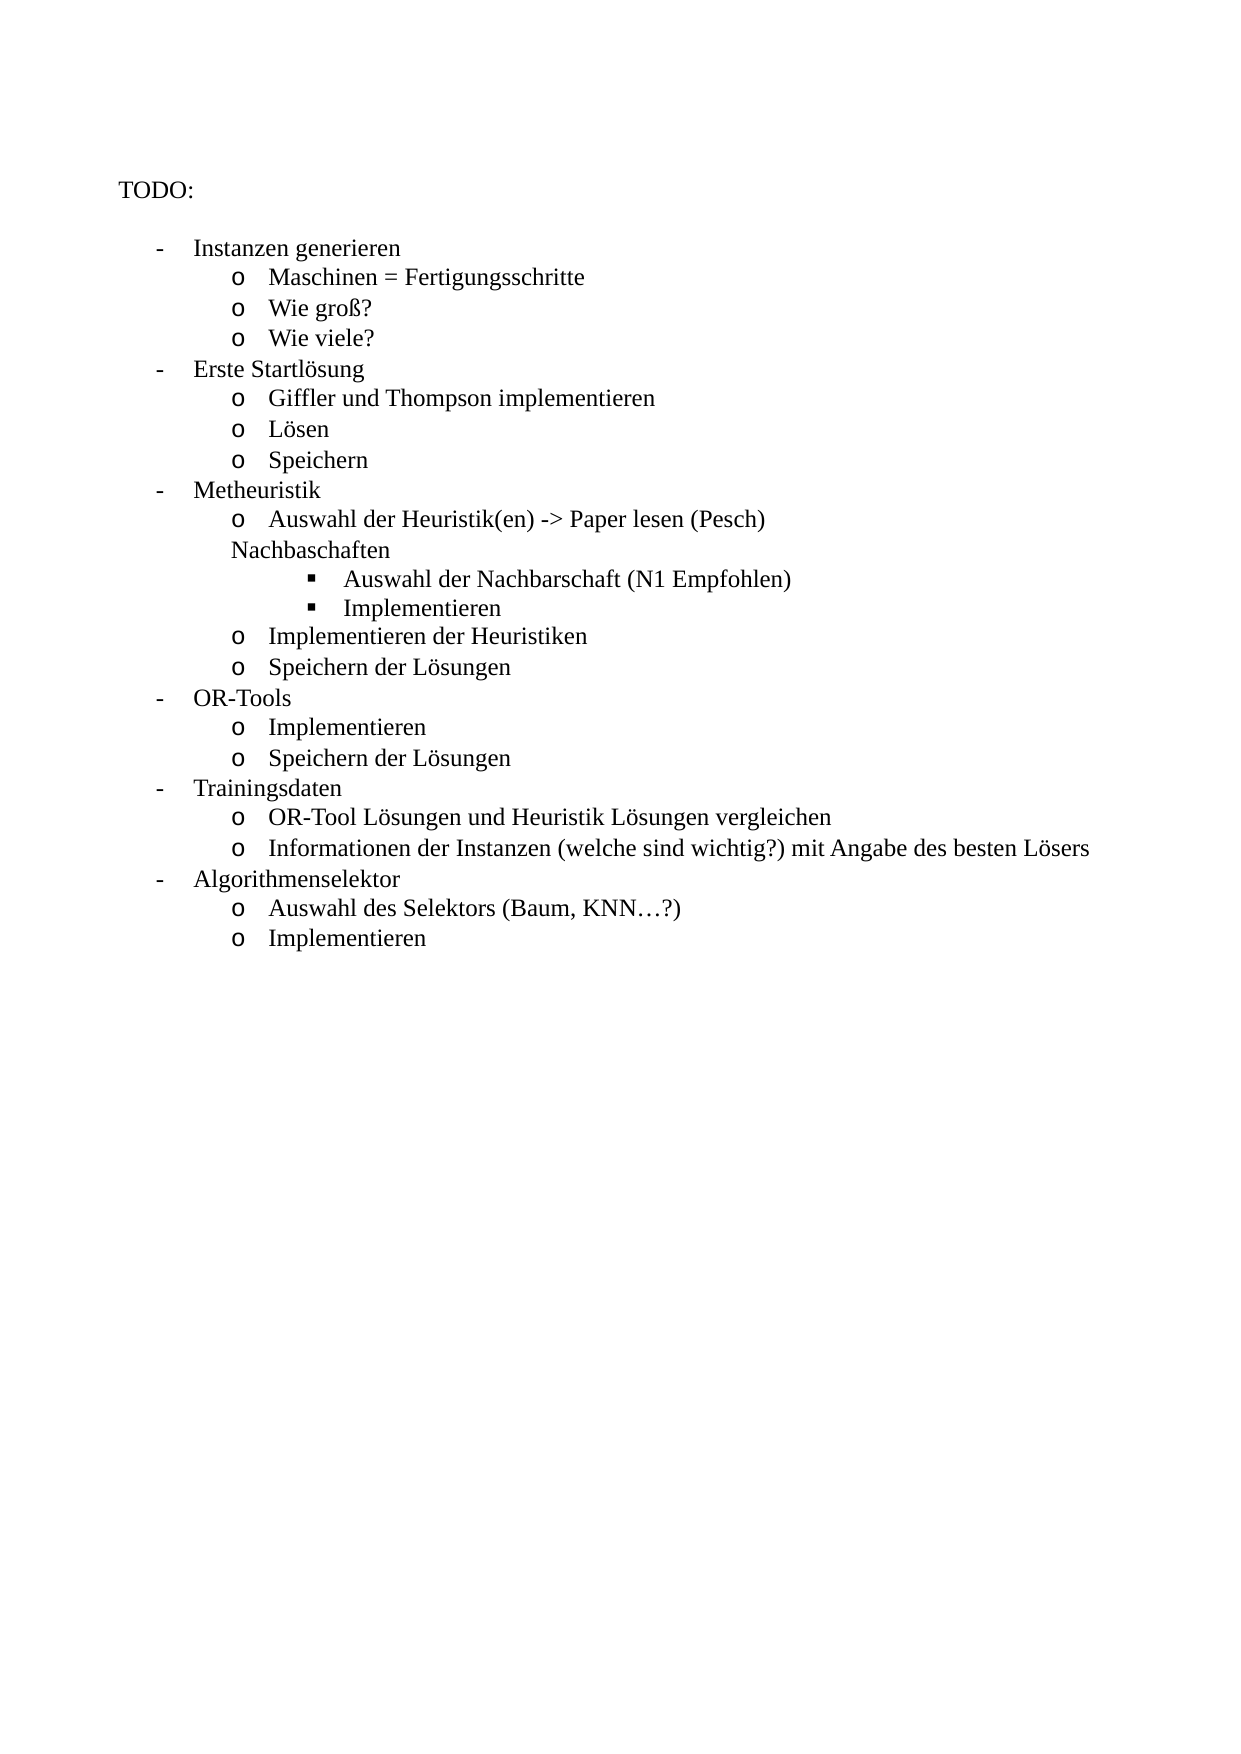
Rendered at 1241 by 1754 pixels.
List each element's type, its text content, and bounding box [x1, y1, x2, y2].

text Nachbaschaften [231, 535, 1122, 564]
list Auswahl der Heuristik(en) -> Paper lesen (Pesch) [231, 504, 1122, 535]
text TODO: [118, 176, 1122, 204]
list Lösen [231, 414, 1122, 445]
list Wie groß? [231, 293, 1122, 323]
list Auswahl des Selektors (Baum, KNN…?) [231, 893, 1122, 923]
list Speichern der Lösungen [231, 743, 1122, 773]
list Trainingsdaten [156, 773, 1122, 802]
list Implementieren der Heuristiken [231, 621, 1122, 652]
list Auswahl der Nachbarschaft (N1 Empfohlen) [306, 564, 1122, 593]
list Implementieren [231, 712, 1122, 743]
list Erste Startlösung [156, 354, 1122, 383]
list Giffler und Thompson implementieren [231, 383, 1122, 414]
list OR-Tool Lösungen und Heuristik Lösungen vergleichen [231, 802, 1122, 833]
list Speichern der Lösungen [231, 652, 1122, 683]
list Algorithmenselektor [156, 864, 1122, 893]
list Implementieren [306, 593, 1122, 621]
list Speichern [231, 445, 1122, 476]
list Maschinen = Fertigungsschritte [231, 262, 1122, 293]
list Informationen der Instanzen (welche sind wichtig?) mit Angabe des besten Lösers [231, 833, 1122, 864]
list Wie viele? [231, 323, 1122, 354]
list Metheuristik [156, 476, 1122, 504]
list Implementieren [231, 923, 1122, 954]
list OR-Tools [156, 683, 1122, 712]
list Instanzen generieren [156, 233, 1122, 262]
